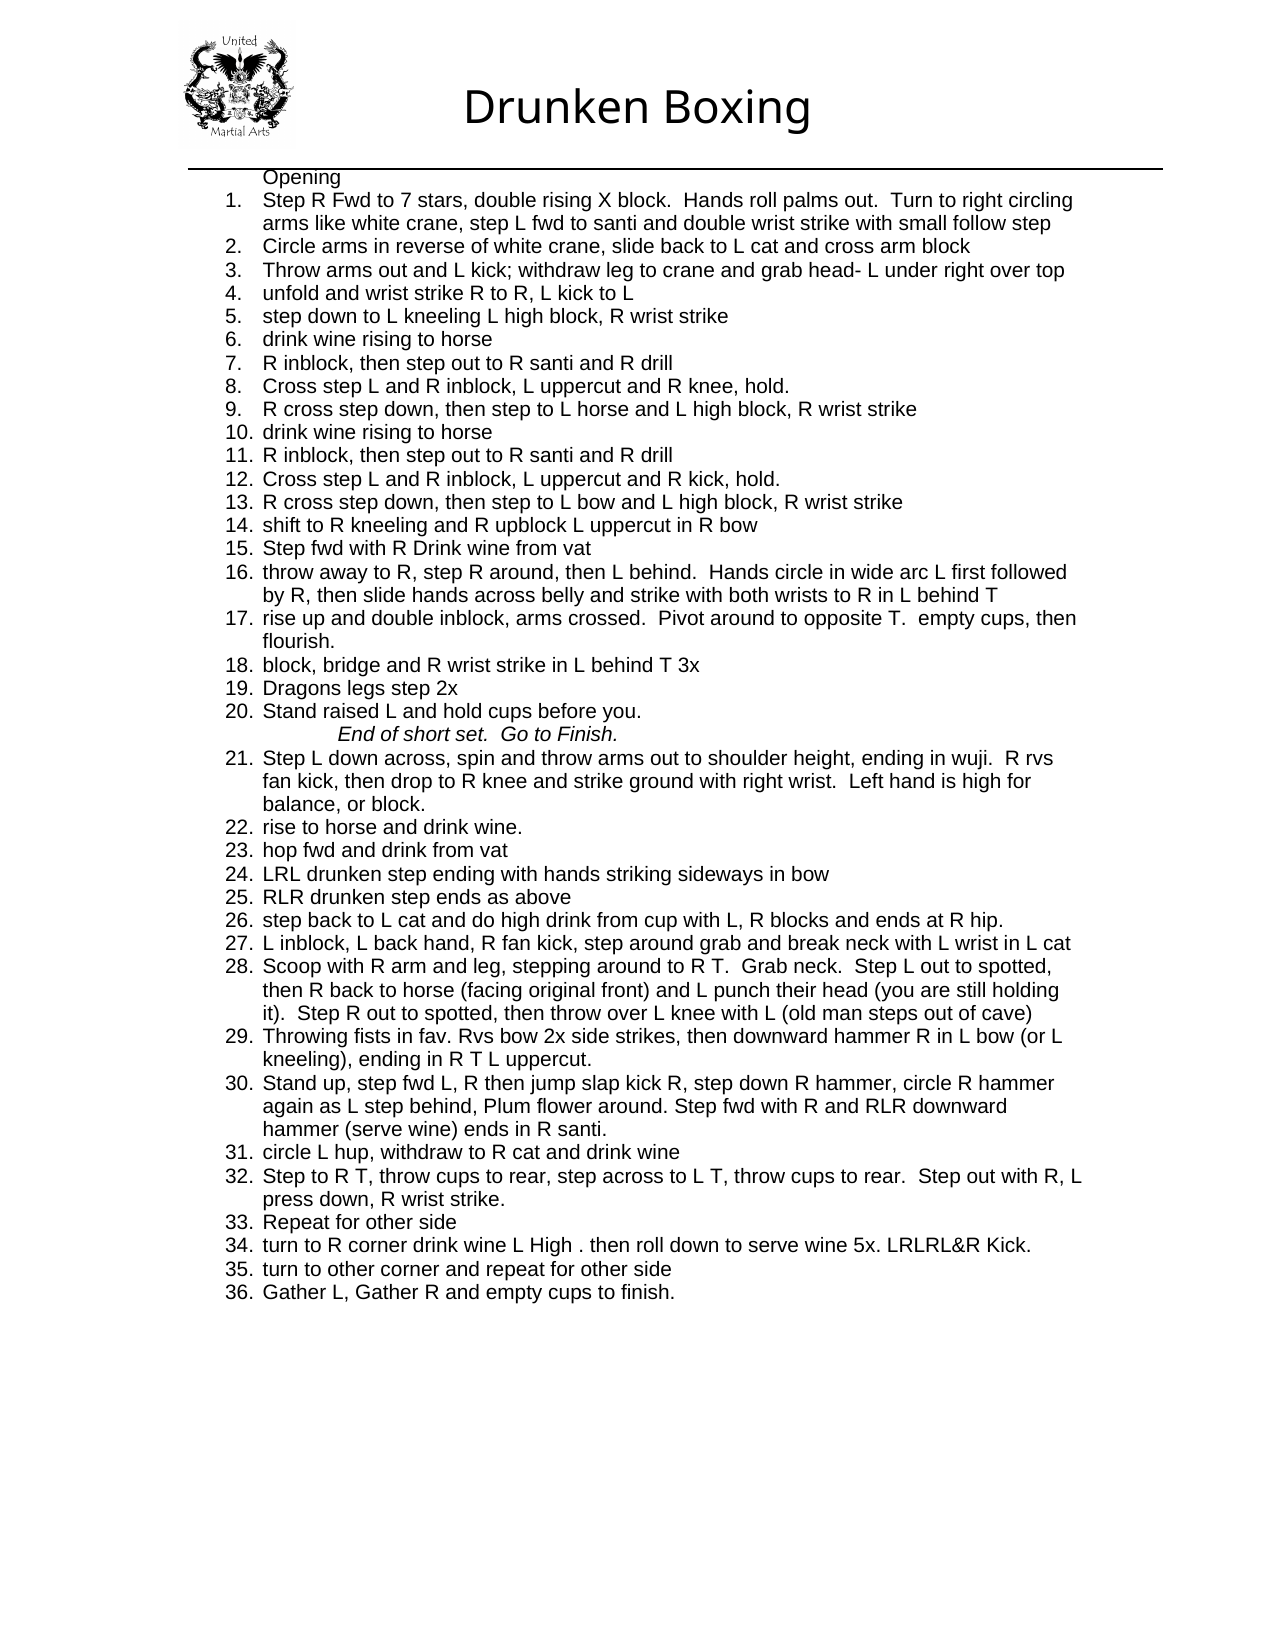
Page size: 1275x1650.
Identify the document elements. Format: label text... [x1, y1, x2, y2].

list Gather L, Gather R and empty cups to finish. [225, 1280, 1087, 1303]
list R inblock, then step out to R santi and R drill [225, 351, 1087, 374]
list Stand up, step fwd L, R then jump slap kick R, step down R hammer, circle R hammer again as L step behind, Plum flower around. Step fwd with R and RLR downward hammer (serve wine) ends in R santi. [225, 1071, 1087, 1141]
text End of short set. Go to Finish. [262, 723, 1087, 746]
list drink wine rising to horse [225, 328, 1087, 351]
list Cross step L and R inblock, L uppercut and R knee, hold. [225, 374, 1087, 398]
list R cross step down, then step to L horse and L high block, R wrist strike [225, 398, 1087, 421]
list LRL drunken step ending with hands striking sideways in bow [225, 862, 1087, 885]
list Circle arms in reverse of white crane, slide back to L cat and cross arm block [225, 235, 1087, 258]
list Scoop with R arm and leg, stepping around to R T. Grab neck. Step L out to spotted, then R back to horse (facing original front) and L punch their head (you are still holding it). Step R out to spotted, then throw over L knee with L (old man steps out of cave) [225, 955, 1087, 1025]
list Step R Fwd to 7 stars, double rising X block. Hands roll palms out. Turn to right circling arms like white crane, step L fwd to santi and double wrist strike with small follow step [225, 188, 1087, 235]
list Step to R T, throw cups to rear, step across to L T, throw cups to rear. Step out with R, L press down, R wrist strike. [225, 1164, 1087, 1211]
list step down to L kneeling L high block, R wrist strike [225, 305, 1087, 328]
text Opening [187, 169, 1087, 188]
list throw away to R, step R around, then L behind. Hands circle in wide arc L first followed by R, then slide hands across belly and strike with both wrists to R in L behind T [225, 560, 1087, 607]
list rise to horse and drink wine. [225, 816, 1087, 839]
list hop fwd and drink from vat [225, 839, 1087, 862]
list turn to other corner and repeat for other side [225, 1257, 1087, 1280]
list Repeat for other side [225, 1211, 1087, 1234]
list unfold and wrist strike R to R, L kick to L [225, 281, 1087, 305]
list step back to L cat and do high drink from cup with L, R blocks and ends at R hip. [225, 909, 1087, 932]
list Cross step L and R inblock, L uppercut and R kick, hold. [225, 467, 1087, 491]
list drink wine rising to horse [225, 421, 1087, 444]
list Throw arms out and L kick; withdraw leg to crane and grab head- L under right over top [225, 258, 1087, 281]
list Throwing fists in fav. Rvs bow 2x side strikes, then downward hammer R in L bow (or L kneeling), ending in R T L uppercut. [225, 1025, 1087, 1071]
list L inblock, L back hand, R fan kick, step around grab and break neck with L wrist in L cat [225, 932, 1087, 955]
list RLR drunken step ends as above [225, 885, 1087, 909]
list turn to R corner drink wine L High . then roll down to serve wine 5x. LRLRL&R Kick. [225, 1234, 1087, 1257]
picture [178, 20, 296, 149]
list circle L hup, withdraw to R cat and drink wine [225, 1141, 1087, 1164]
list shift to R kneeling and R upblock L uppercut in R bow [225, 514, 1087, 537]
list R cross step down, then step to L bow and L high block, R wrist strike [225, 491, 1087, 514]
list Dragons legs step 2x [225, 676, 1087, 699]
list Stand raised L and hold cups before you. [225, 699, 1087, 723]
list rise up and double inblock, arms crossed. Pivot around to opposite T. empty cups, then flourish. [225, 607, 1087, 653]
list block, bridge and R wrist strike in L behind T 3x [225, 653, 1087, 676]
list Step fwd with R Drink wine from vat [225, 537, 1087, 560]
list Step L down across, spin and throw arms out to shoulder height, ending in wuji. R rvs fan kick, then drop to R knee and strike ground with right wrist. Left hand is high for balance, or block. [225, 746, 1087, 816]
list R inblock, then step out to R santi and R drill [225, 444, 1087, 467]
